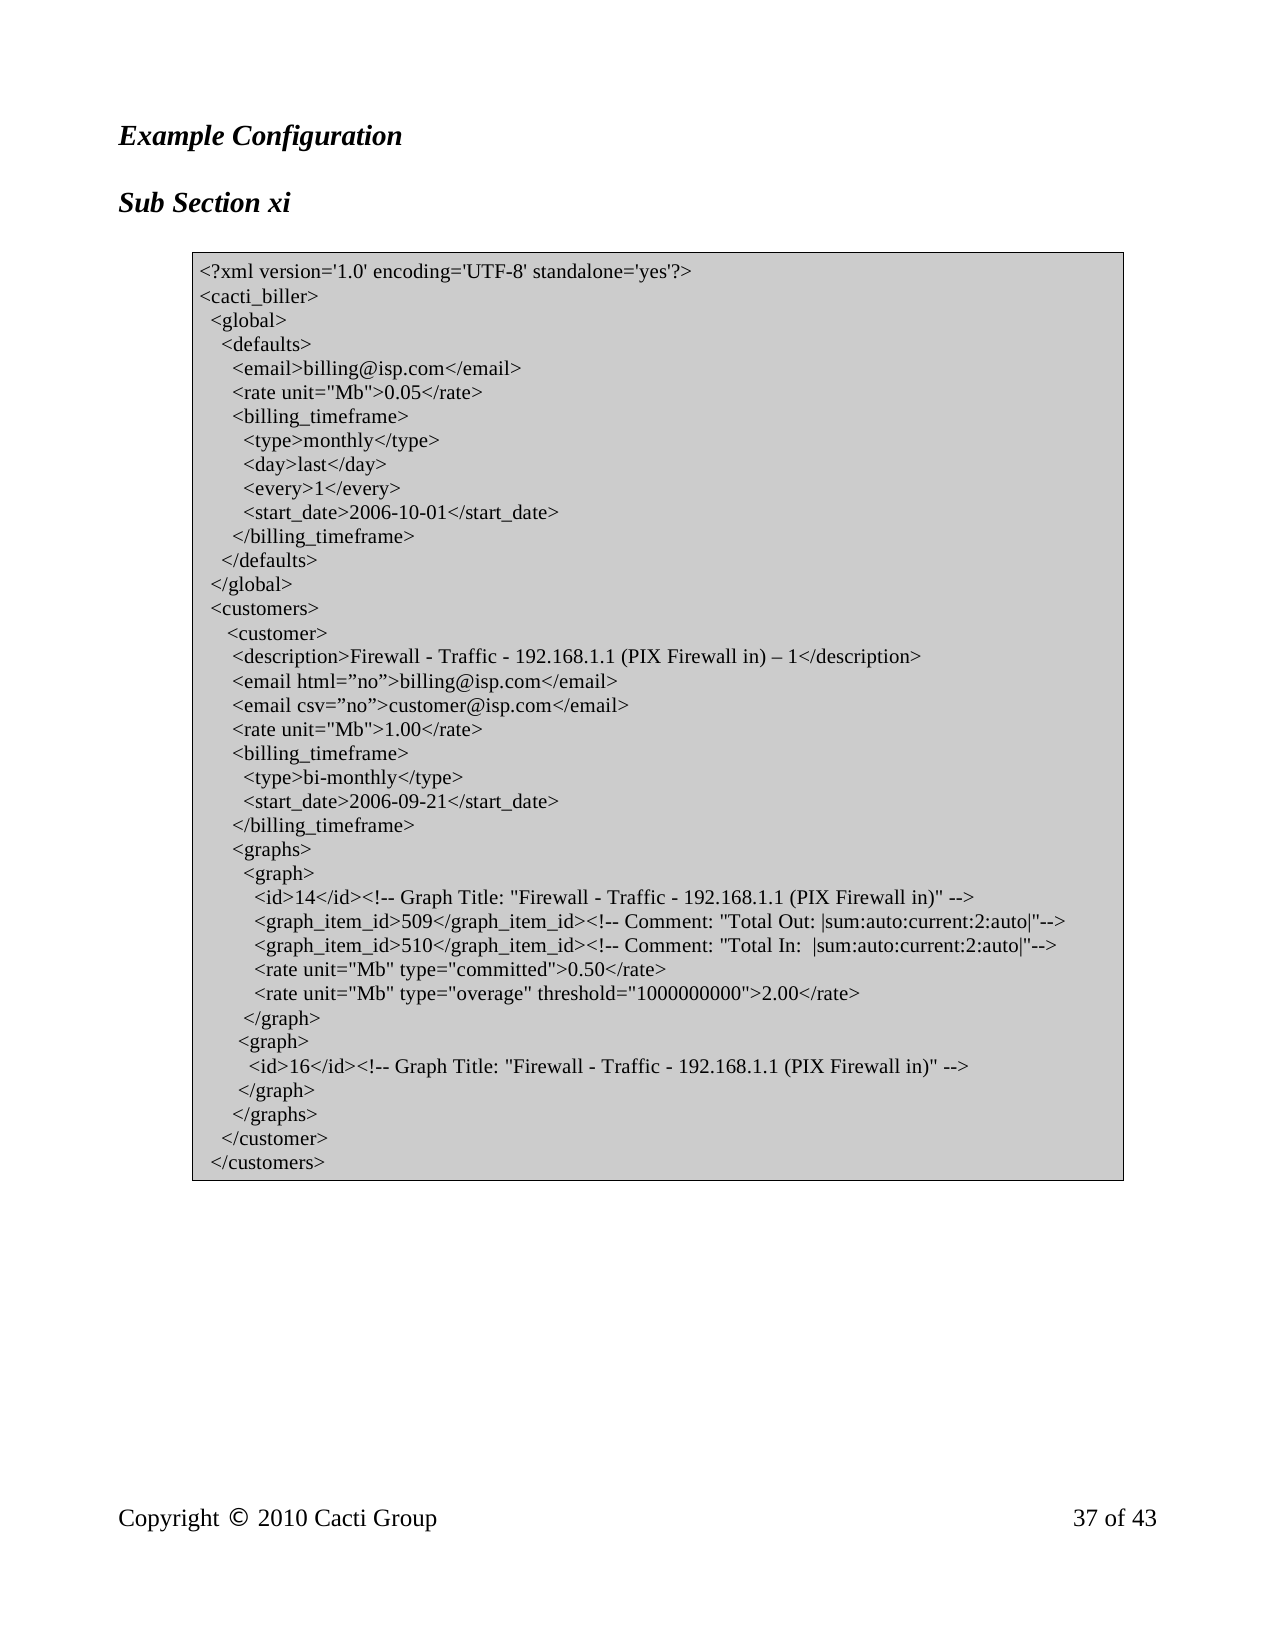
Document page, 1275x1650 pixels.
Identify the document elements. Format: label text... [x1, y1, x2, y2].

text <type>monthly</type> [199, 428, 1117, 452]
text <day>last</day> [199, 452, 1117, 476]
text </graph> [199, 1077, 1117, 1102]
text <customers> [199, 596, 1117, 620]
text Example Configuration [118, 118, 1157, 152]
text <?xml version='1.0' encoding='UTF-8' standalone='yes'?> [199, 259, 1117, 283]
text </customers> [199, 1150, 1117, 1174]
text </billing_timeframe> [199, 813, 1117, 837]
text <billing_timeframe> [199, 741, 1117, 765]
text <defaults> [199, 332, 1117, 356]
text <rate unit="Mb">1.00</rate> [199, 717, 1117, 741]
text <description>Firewall - Traffic - 192.168.1.1 (PIX Firewall in) – 1</description> [199, 644, 1117, 668]
text <start_date>2006-09-21</start_date> [199, 789, 1117, 813]
text <billing_timeframe> [199, 404, 1117, 428]
text <graph> [199, 861, 1117, 885]
text <every>1</every> [199, 476, 1117, 500]
text <email csv=”no”>customer@isp.com</email> [199, 692, 1117, 717]
text </graph> [199, 1005, 1117, 1029]
text <rate unit="Mb" type="overage" threshold="1000000000">2.00</rate> [199, 981, 1117, 1005]
text <id>14</id><!-- Graph Title: "Firewall - Traffic - 192.168.1.1 (PIX Firewall in)" --> [199, 885, 1117, 909]
text <graph_item_id>510</graph_item_id><!-- Comment: "Total In: |sum:auto:current:2:auto|"--> [199, 933, 1117, 957]
text <cacti_biller> [199, 283, 1117, 307]
text </global> [199, 572, 1117, 596]
text <graphs> [199, 837, 1117, 861]
text </defaults> [199, 548, 1117, 572]
text <type>bi-monthly</type> [199, 765, 1117, 789]
text <start_date>2006-10-01</start_date> [199, 500, 1117, 524]
text </billing_timeframe> [199, 524, 1117, 548]
text <customer> [199, 620, 1117, 644]
text Sub Section xi [118, 185, 1157, 219]
text </graphs> [199, 1102, 1117, 1126]
text <id>16</id><!-- Graph Title: "Firewall - Traffic - 192.168.1.1 (PIX Firewall in)" --> [199, 1053, 1117, 1077]
text <graph> [199, 1029, 1117, 1053]
text </customer> [199, 1126, 1117, 1150]
text <global> [199, 307, 1117, 332]
text <email html=”no”>billing@isp.com</email> [199, 668, 1117, 692]
text <rate unit="Mb">0.05</rate> [199, 380, 1117, 404]
text <graph_item_id>509</graph_item_id><!-- Comment: "Total Out: |sum:auto:current:2:auto|"--> [199, 909, 1117, 933]
text <email>billing@isp.com</email> [199, 356, 1117, 380]
text <rate unit="Mb" type="committed">0.50</rate> [199, 957, 1117, 981]
